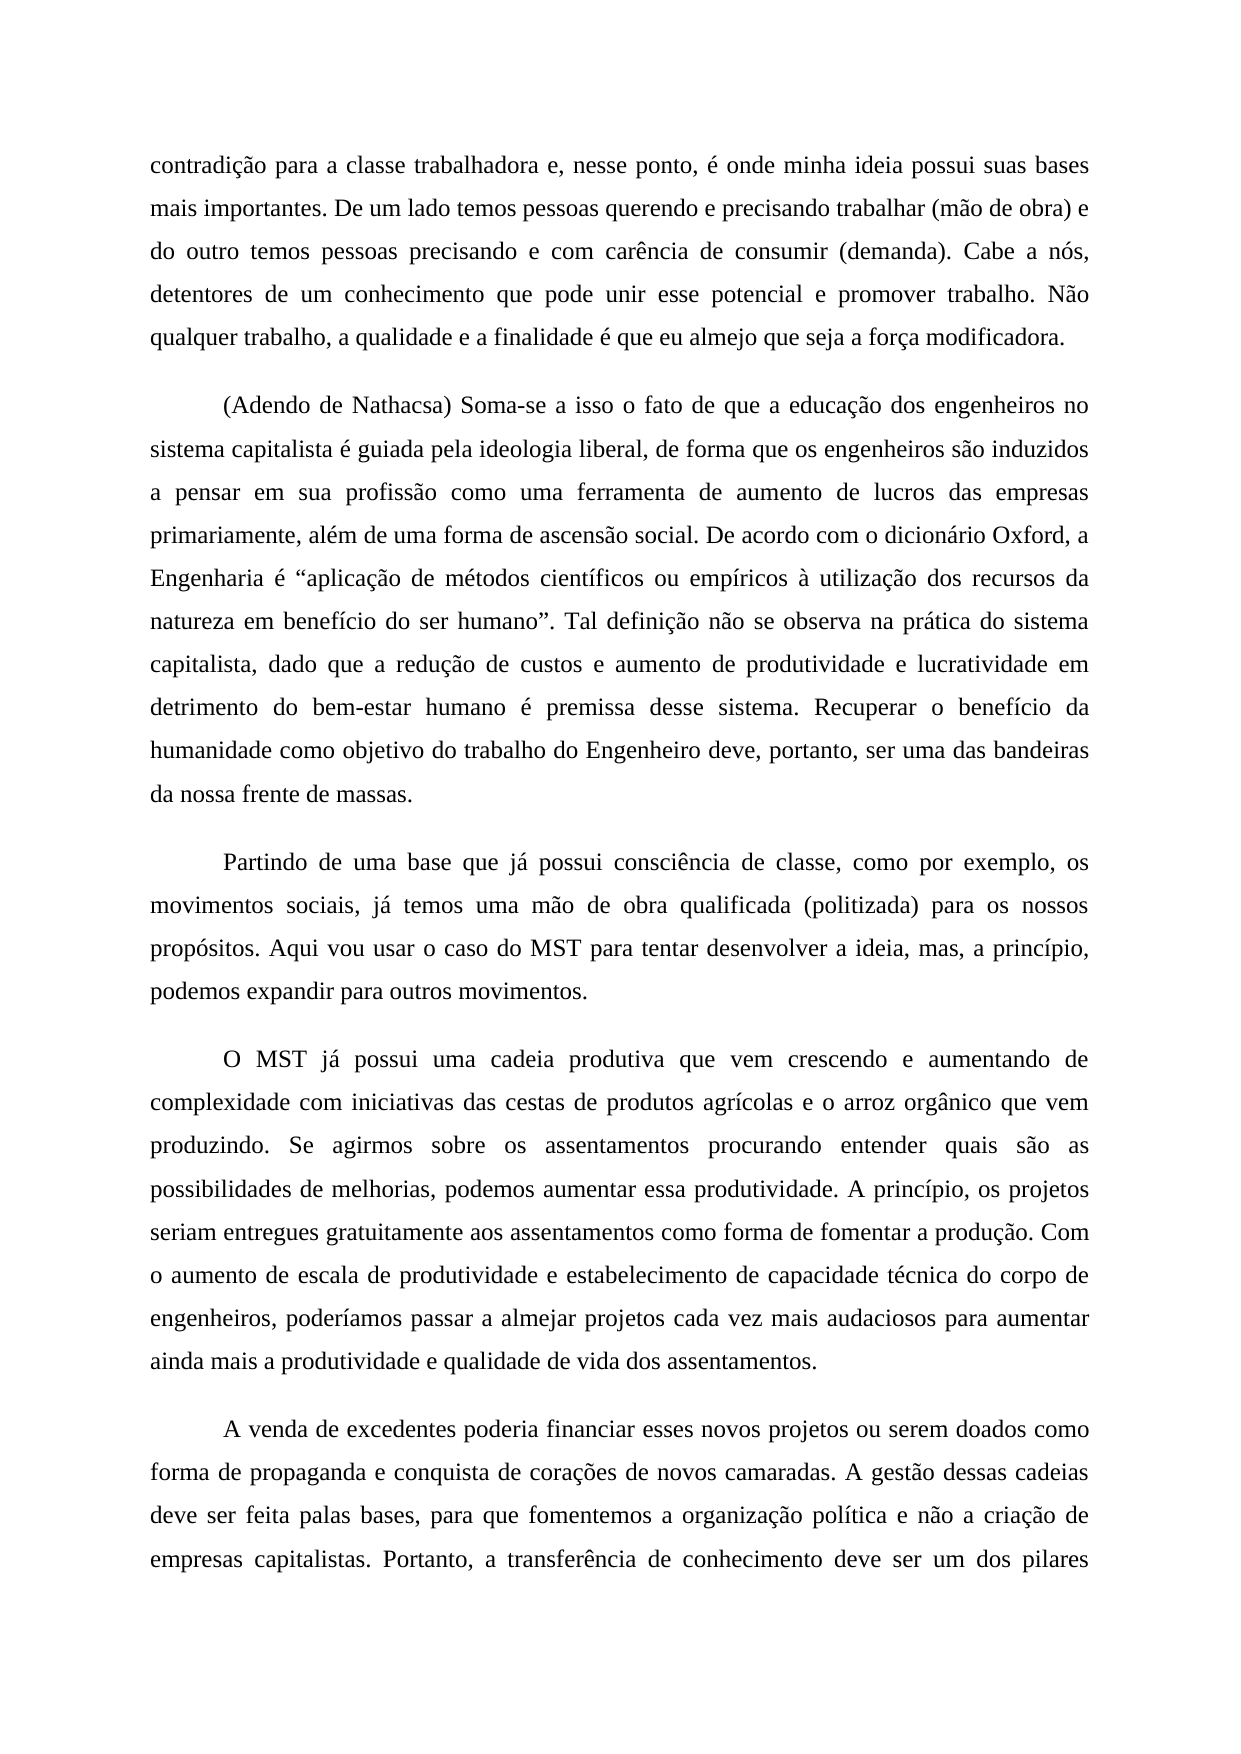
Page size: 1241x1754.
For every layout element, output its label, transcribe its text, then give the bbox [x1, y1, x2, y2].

text contradição para a classe trabalhadora e, nesse ponto, é onde minha ideia possui suas bases mais importantes. De um lado temos pessoas querendo e precisando trabalhar (mão de obra) e do outro temos pessoas precisando e com carência de consumir (demanda). Cabe a nós, detentores de um conhecimento que pode unir esse potencial e promover trabalho. Não qualquer trabalho, a qualidade e a finalidade é que eu almejo que seja a força modificadora. [150, 150, 1090, 351]
text Partindo de uma base que já possui consciência de classe, como por exemplo, os movimentos sociais, já temos uma mão de obra qualificada (politizada) para os nossos propósitos. Aqui vou usar o caso do MST para tentar desenvolver a ideia, mas, a princípio, podemos expandir para outros movimentos. [150, 847, 1090, 1005]
text A venda de excedentes poderia financiar esses novos projetos ou serem doados como forma de propaganda e conquista de corações de novos camaradas. A gestão dessas cadeias deve ser feita palas bases, para que fomentemos a organização política e não a criação de empresas capitalistas. Portanto, a transferência de conhecimento deve ser um dos pilares [150, 1414, 1090, 1572]
text O MST já possui uma cadeia produtiva que vem crescendo e aumentando de complexidade com iniciativas das cestas de produtos agrícolas e o arroz orgânico que vem produzindo. Se agirmos sobre os assentamentos procurando entender quais são as possibilidades de melhorias, podemos aumentar essa produtividade. A princípio, os projetos seriam entregues gratuitamente aos assentamentos como forma de fomentar a produção. Com o aumento de escala de produtividade e estabelecimento de capacidade técnica do corpo de engenheiros, poderíamos passar a almejar projetos cada vez mais audaciosos para aumentar ainda mais a produtividade e qualidade de vida dos assentamentos. [150, 1044, 1090, 1375]
text (Adendo de Nathacsa) Soma-se a isso o fato de que a educação dos engenheiros no sistema capitalista é guiada pela ideologia liberal, de forma que os engenheiros são induzidos a pensar em sua profissão como uma ferramenta de aumento de lucros das empresas primariamente, além de uma forma de ascensão social. De acordo com o dicionário Oxford, a Engenharia é “aplicação de métodos científicos ou empíricos à utilização dos recursos da natureza em benefício do ser humano”. Tal definição não se observa na prática do sistema capitalista, dado que a redução de custos e aumento de produtividade e lucratividade em detrimento do bem-estar humano é premissa desse sistema. Recuperar o benefício da humanidade como objetivo do trabalho do Engenheiro deve, portanto, ser uma das bandeiras da nossa frente de massas. [150, 391, 1090, 807]
